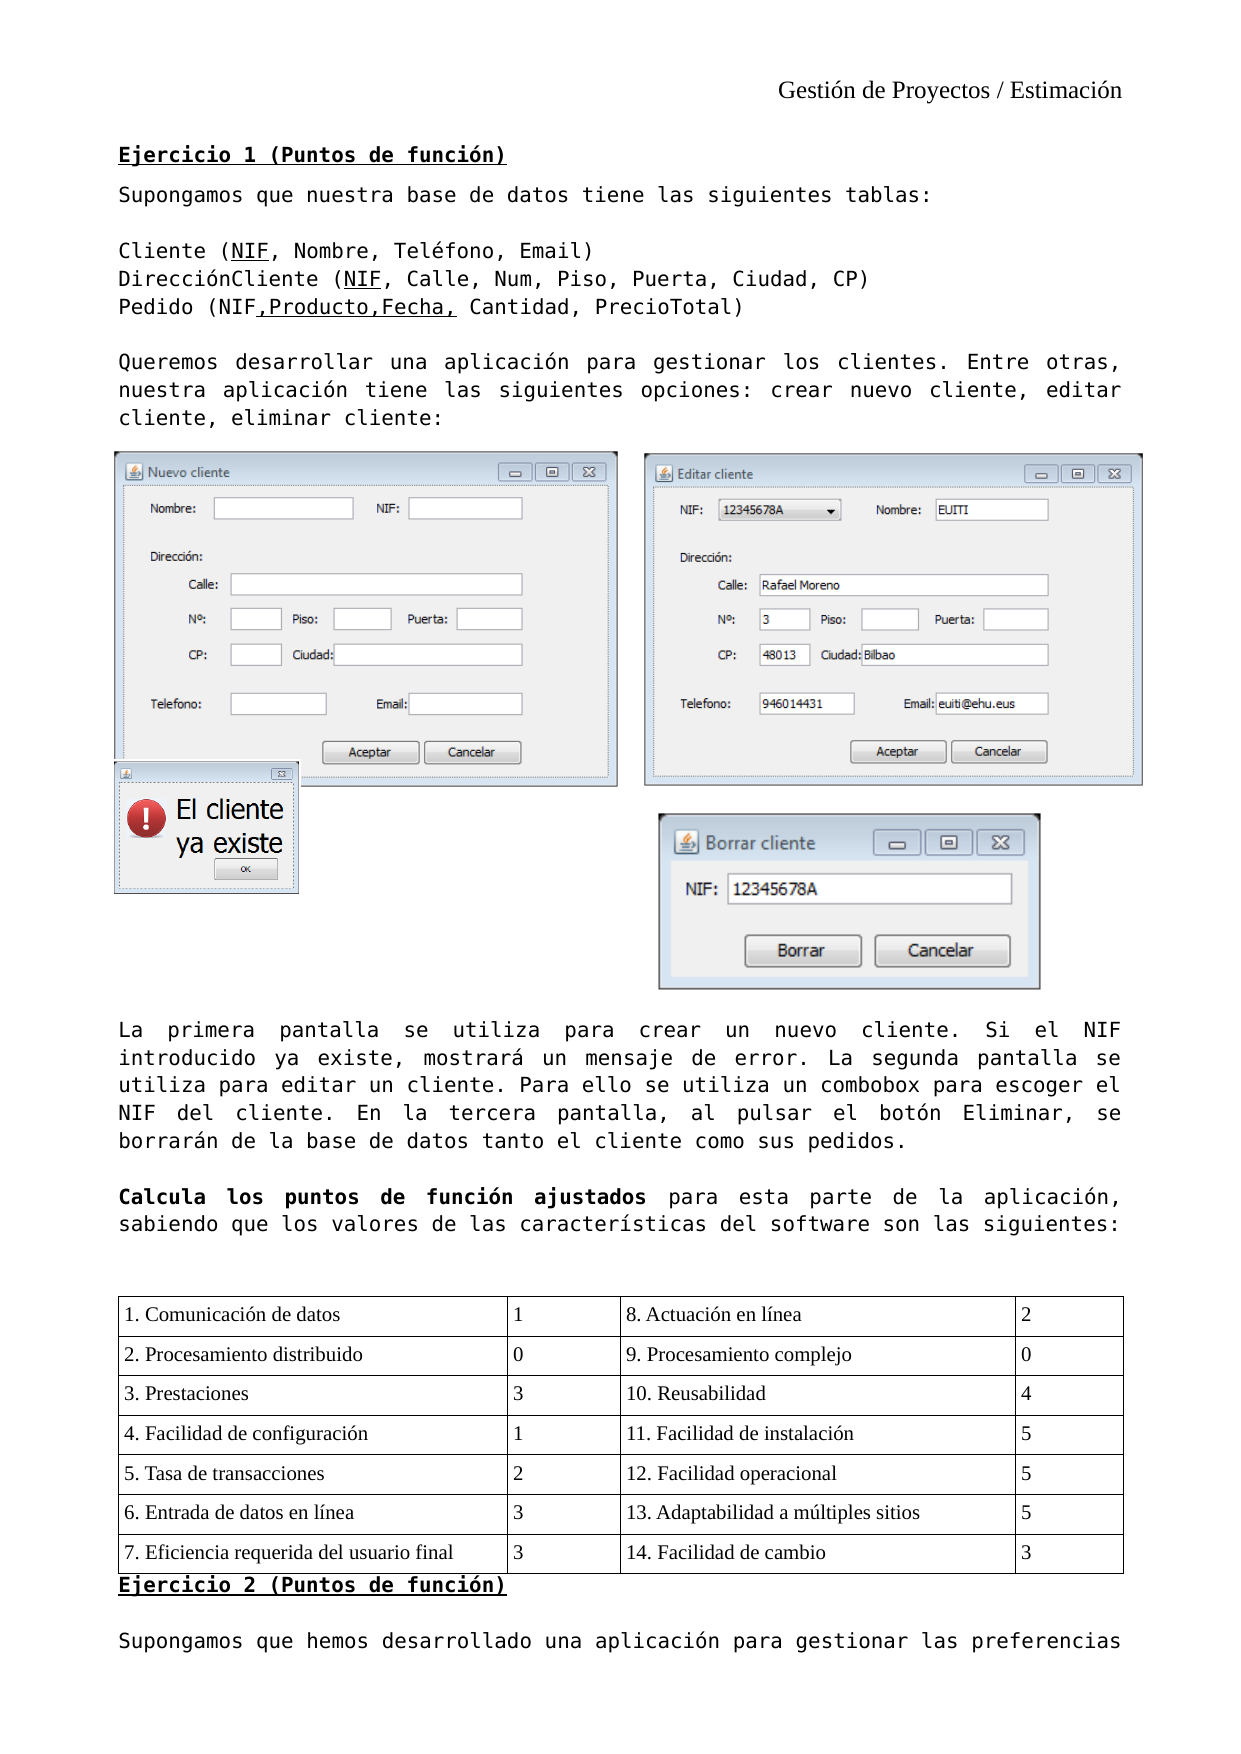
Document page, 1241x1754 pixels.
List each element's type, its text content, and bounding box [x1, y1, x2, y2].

table_cell 5 [1016, 1455, 1123, 1494]
table_cell 4 [1016, 1376, 1123, 1415]
table_cell 14. Facilidad de cambio [621, 1535, 1015, 1573]
text Cliente (NIF, Nombre, Teléfono, Email) [118, 239, 1122, 263]
table_cell 7. Eficiencia requerida del usuario final [119, 1535, 507, 1573]
table_cell 3. Prestaciones [119, 1376, 507, 1415]
table_cell 5. Tasa de transacciones [119, 1455, 507, 1494]
table_cell 1 [508, 1416, 620, 1454]
table_header 1. Comunicación de datos [119, 1297, 507, 1336]
table_cell 3 [508, 1535, 620, 1573]
text Supongamos que nuestra base de datos tiene las siguientes tablas: [118, 183, 1122, 208]
table_cell 11. Facilidad de instalación [621, 1416, 1015, 1454]
table_cell 12. Facilidad operacional [621, 1455, 1015, 1494]
table_header 2 [1016, 1297, 1123, 1336]
table_cell 3 [508, 1376, 620, 1415]
text Calcula los puntos de función ajustados para esta parte de la aplicación, sabiendo que los valores de las características del software son las siguientes: [118, 1185, 1122, 1237]
table_cell 6. Entrada de datos en línea [119, 1495, 507, 1533]
table_cell 5 [1016, 1416, 1123, 1454]
table_cell 4. Facilidad de configuración [119, 1416, 507, 1454]
table_cell 2. Procesamiento distribuido [119, 1337, 507, 1375]
table_cell 0 [1016, 1337, 1123, 1375]
table_cell 5 [1016, 1495, 1123, 1533]
text Supongamos que hemos desarrollado una aplicación para gestionar las preferencias [118, 1629, 1122, 1653]
text Ejercicio 2 (Puntos de función) [118, 1574, 1122, 1598]
table_cell 9. Procesamiento complejo [621, 1337, 1015, 1375]
text Queremos desarrollar una aplicación para gestionar los clientes. Entre otras, nuestra aplicación tiene las siguientes opciones: crear nuevo cliente, editar cliente, eliminar cliente: [118, 350, 1122, 430]
table_cell 0 [508, 1337, 620, 1375]
table_cell 13. Adaptabilidad a múltiples sitios [621, 1495, 1015, 1533]
table_cell 3 [508, 1495, 620, 1533]
table_cell 10. Reusabilidad [621, 1376, 1015, 1415]
text La primera pantalla se utiliza para crear un nuevo cliente. Si el NIF introducido ya existe, mostrará un mensaje de error. La segunda pantalla se utiliza para editar un cliente. Para ello se utiliza un combobox para escoger el NIF del cliente. En la tercera pantalla, al pulsar el botón Eliminar, se borrarán de la base de datos tanto el cliente como sus pedidos. [118, 1018, 1122, 1153]
table_header 8. Actuación en línea [621, 1297, 1015, 1336]
text Pedido (NIF,Producto,Fecha, Cantidad, PrecioTotal) [118, 295, 1122, 319]
table_cell 3 [1016, 1535, 1123, 1573]
subtitle Ejercicio 1 (Puntos de función) [118, 143, 1122, 167]
table_cell 2 [508, 1455, 620, 1494]
table_header 1 [508, 1297, 620, 1336]
text DirecciónCliente (NIF, Calle, Num, Piso, Puerta, Ciudad, CP) [118, 267, 1122, 291]
